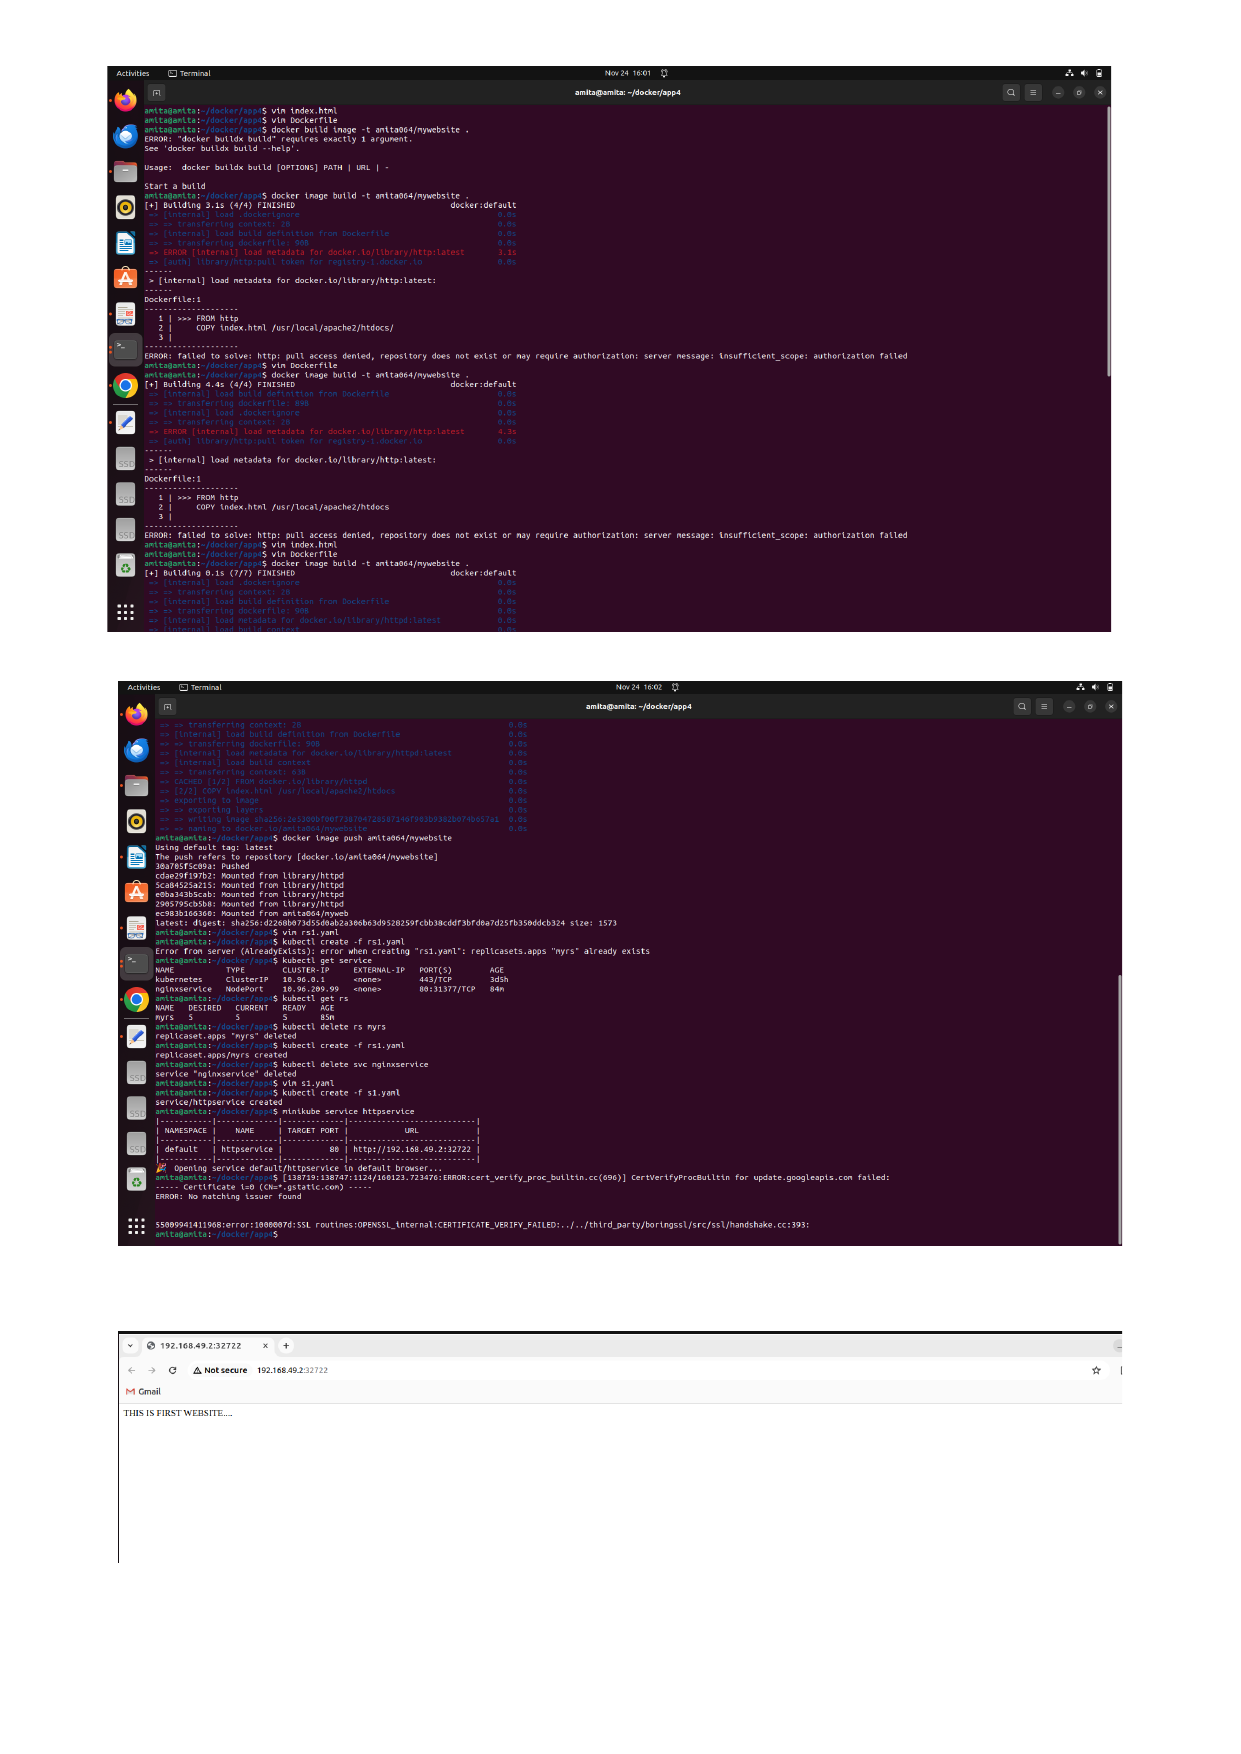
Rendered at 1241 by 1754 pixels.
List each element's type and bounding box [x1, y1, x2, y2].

picture [107, 66, 1112, 632]
picture [118, 1331, 1123, 1563]
picture [118, 681, 1123, 1246]
